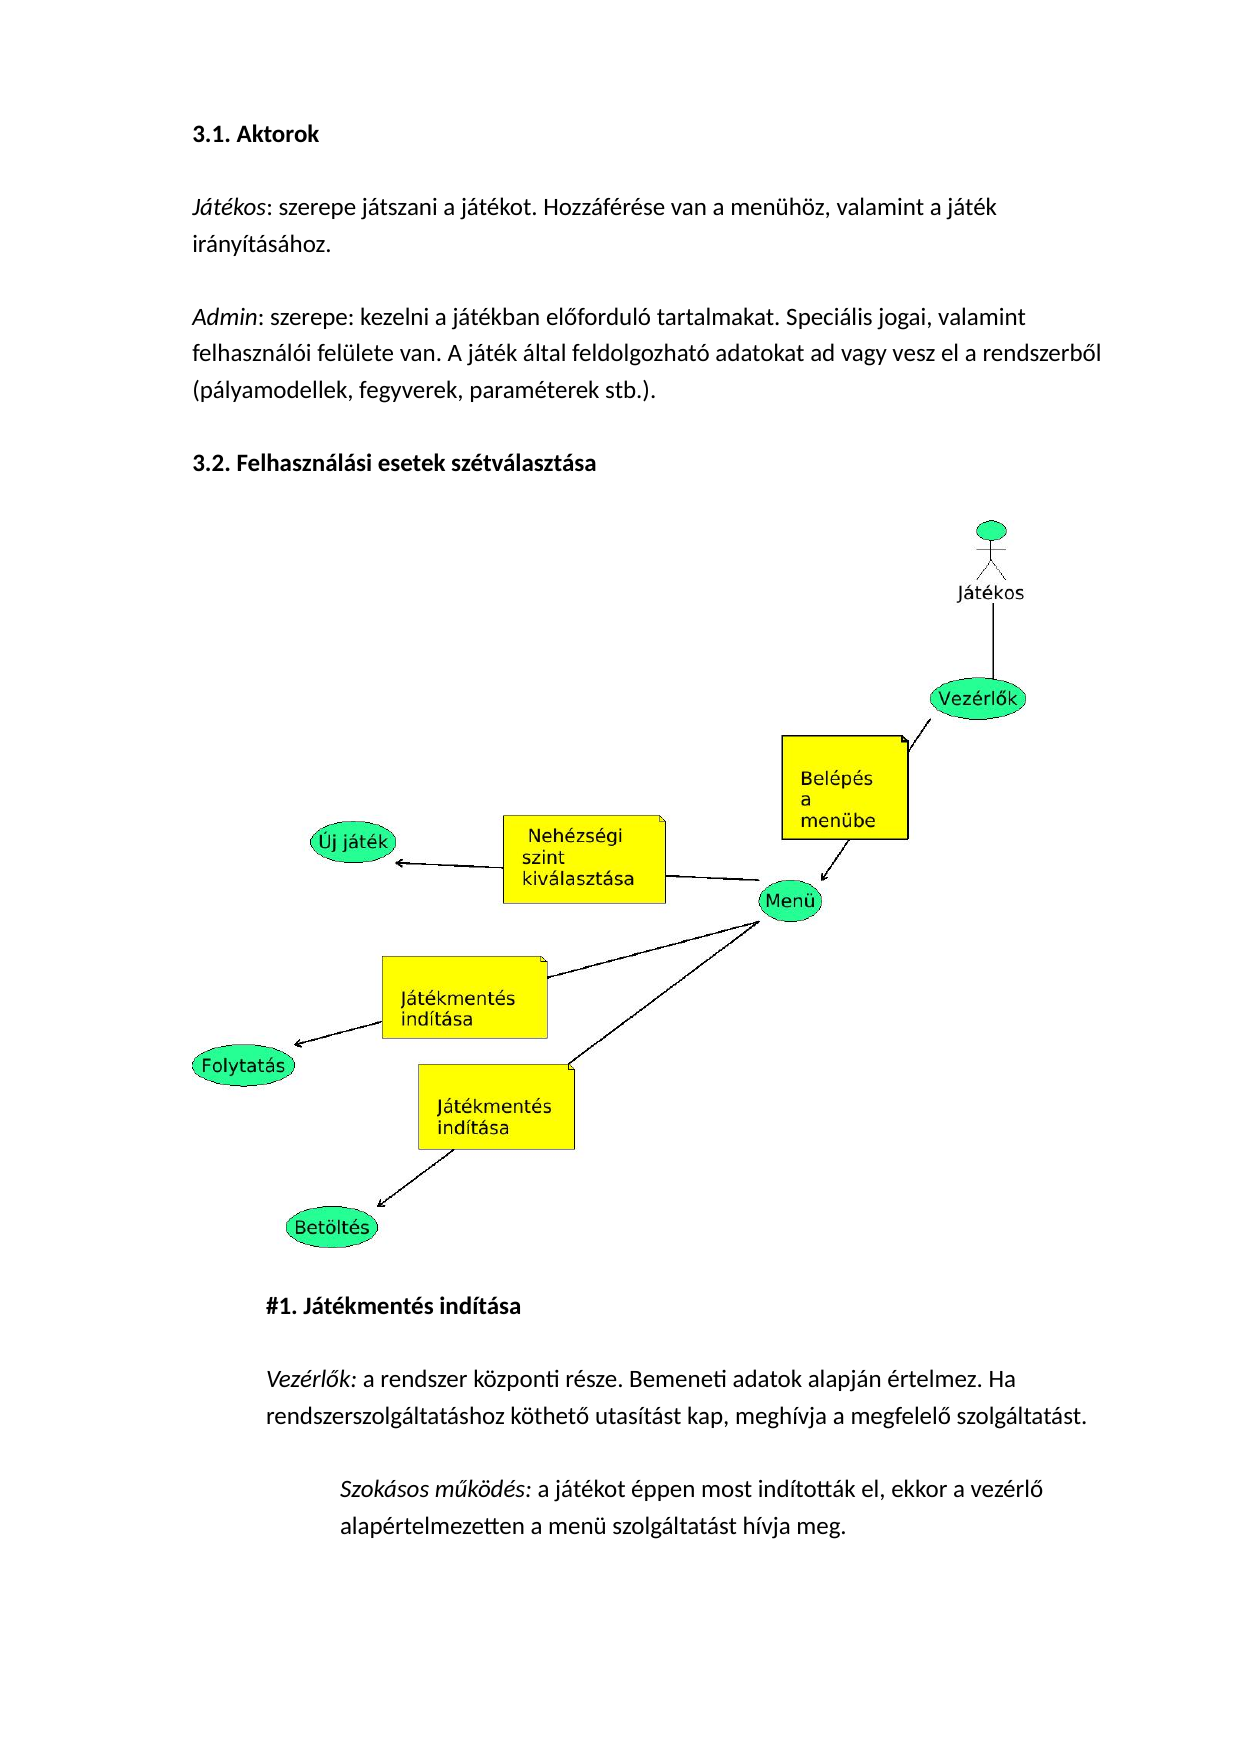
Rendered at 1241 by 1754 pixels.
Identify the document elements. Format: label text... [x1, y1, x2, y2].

text #1. Játékmentés indítása [266, 1290, 1122, 1321]
picture [192, 520, 1049, 1248]
text 3.2. Felhasználási esetek szétválasztása [192, 447, 1122, 478]
text Szokásos működés: a játékot éppen most indították el, ekkor a vezérlő alapértelmezetten a menü szolgáltatást hívja meg. [340, 1473, 1122, 1540]
text Vezérlők: a rendszer központi része. Bemeneti adatok alapján értelmez. Ha rendszerszolgáltatáshoz köthető utasítást kap, meghívja a megfelelő szolgáltatást. [266, 1363, 1122, 1431]
text 3.1. Aktorok [192, 118, 1122, 149]
text Admin: szerepe: kezelni a játékban előforduló tartalmakat. Speciális jogai, valamint felhasználói felülete van. A játék által feldolgozható adatokat ad vagy vesz el a rendszerből (pályamodellek, fegyverek, paraméterek stb.). [192, 301, 1122, 404]
text Játékos: szerepe játszani a játékot. Hozzáférése van a menühöz, valamint a játék irányításához. [192, 191, 1122, 258]
